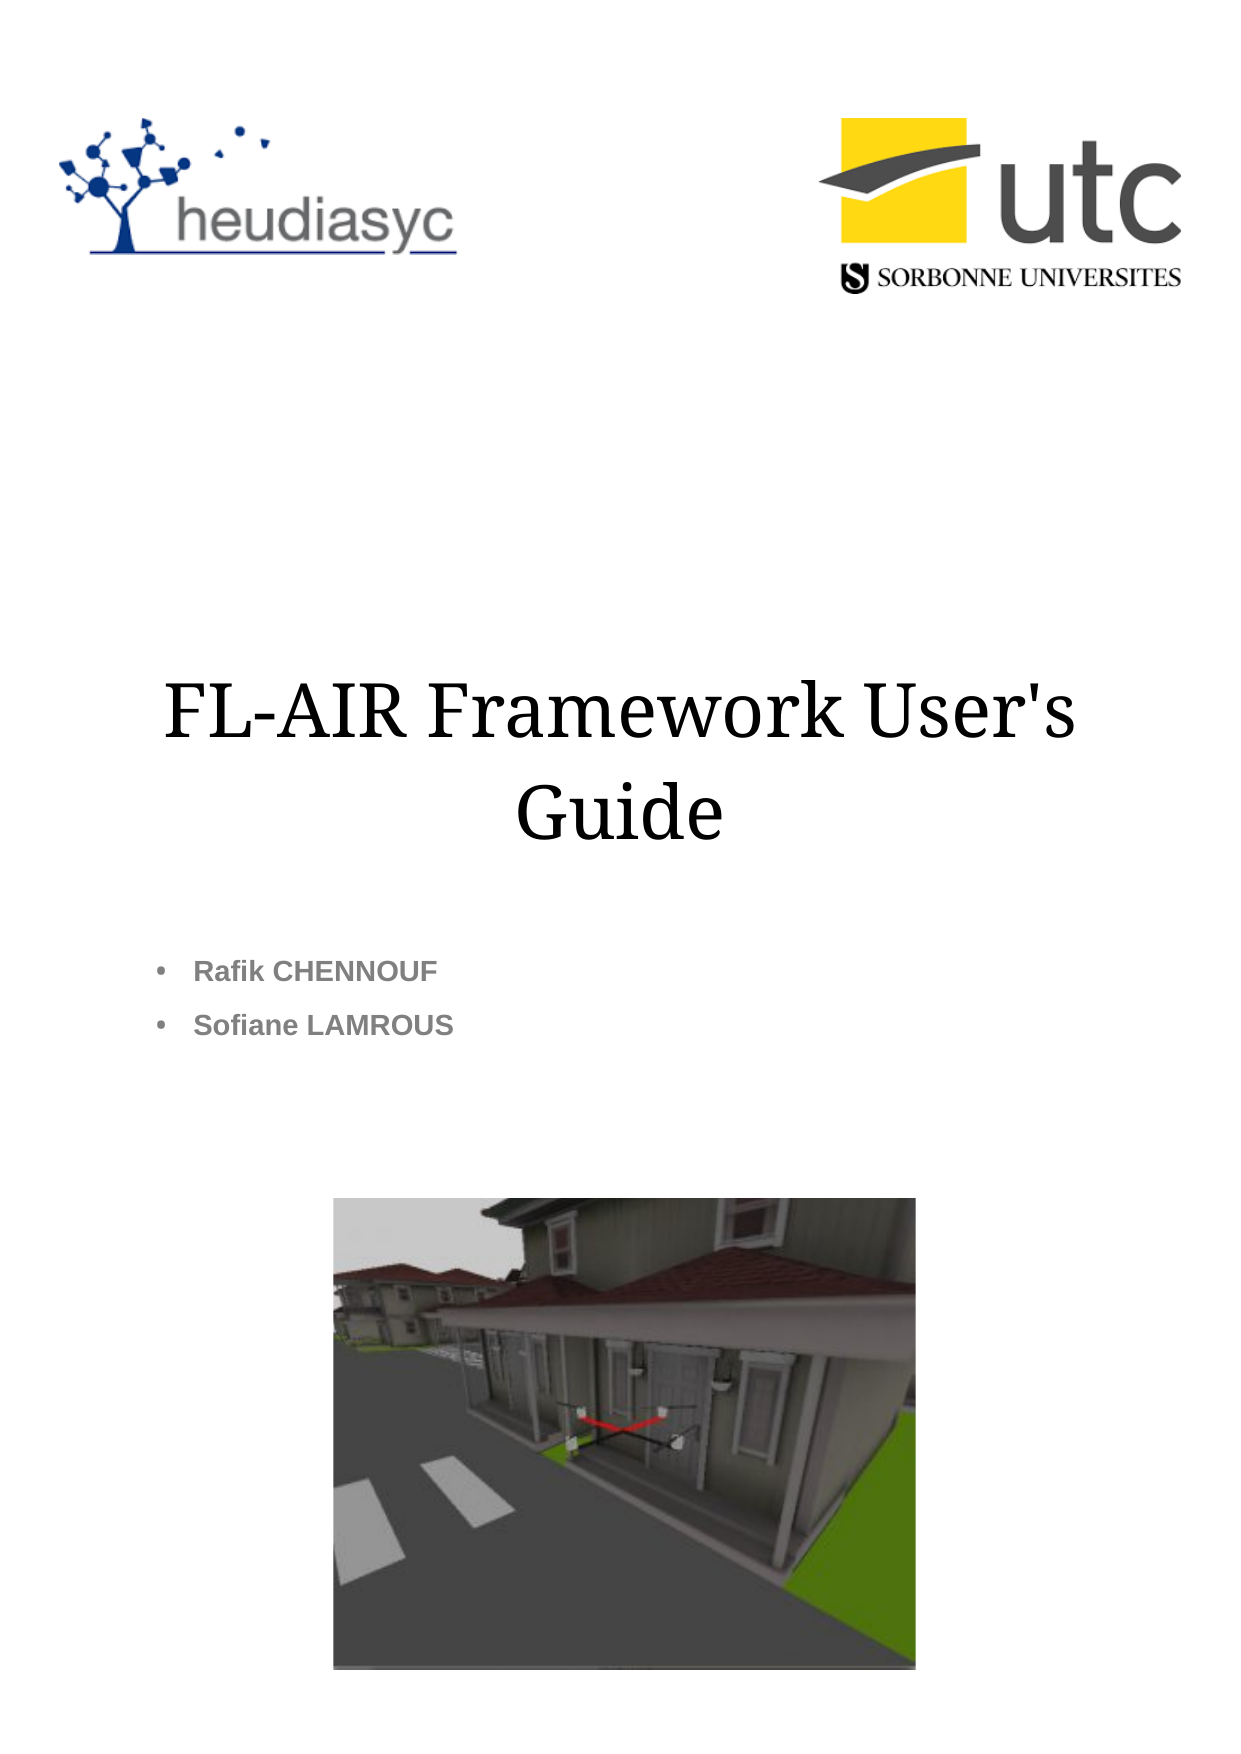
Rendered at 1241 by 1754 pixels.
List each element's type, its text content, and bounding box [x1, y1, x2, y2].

picture [59, 118, 458, 255]
picture [818, 118, 1182, 294]
subtitle Rafik CHENNOUF [156, 950, 1122, 989]
picture [333, 1198, 916, 1670]
subtitle Sofiane LAMROUS [156, 1004, 1122, 1044]
text FL-AIR Framework User's Guide [118, 657, 1122, 862]
